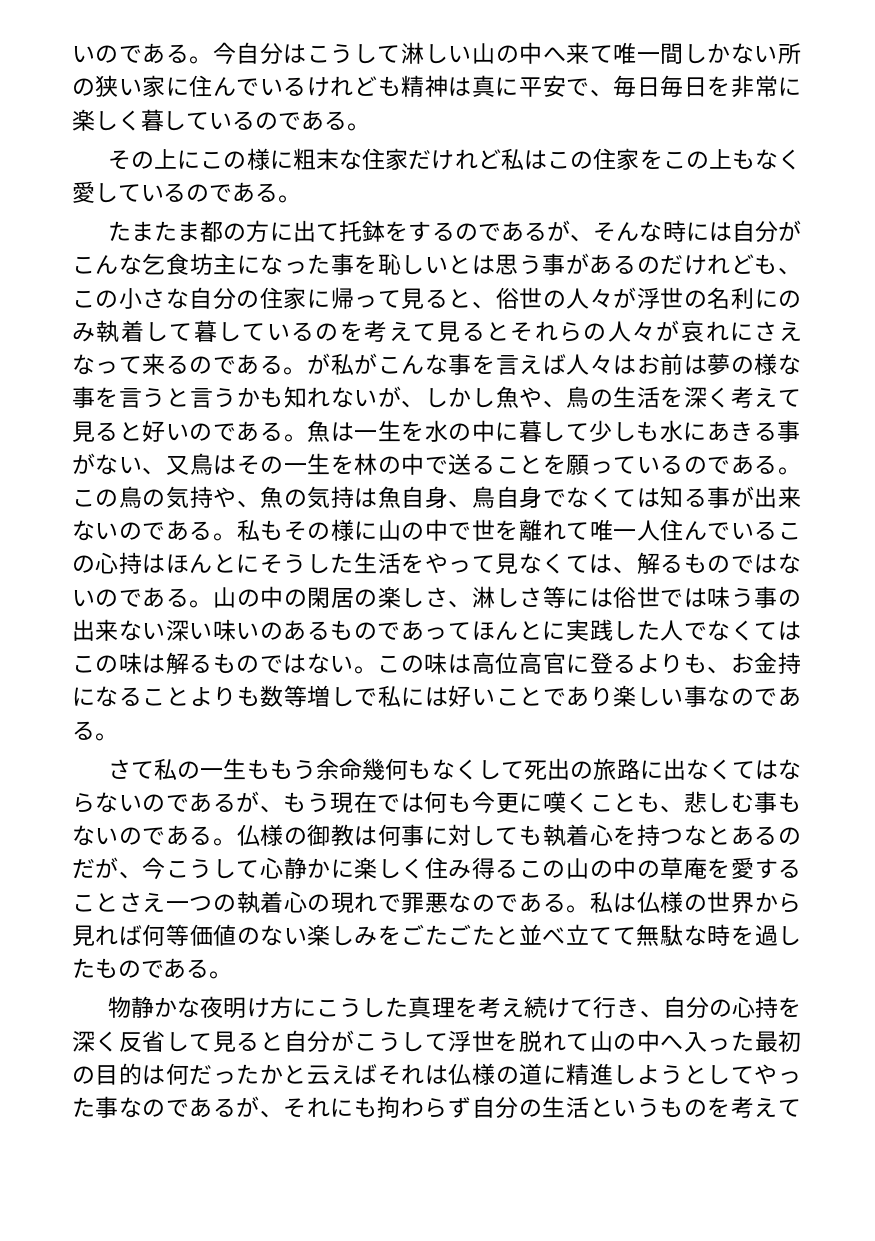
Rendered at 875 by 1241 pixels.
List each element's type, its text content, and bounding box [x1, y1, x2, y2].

text さて私の一生ももう余命幾何もなくして死出の旅路に出なくてはならないのであるが、もう現在では何も今更に嘆くことも、悲しむ事もないのである。仏様の御教は何事に対しても執着心を持つなとあるのだが、今こうして心静かに楽しく住み得るこの山の中の草庵を愛することさえ一つの執着心の現れで罪悪なのである。私は仏様の世界から見れば何等価値のない楽しみをごたごたと並べ立てて無駄な時を過したものである。 [72, 752, 802, 984]
text たまたま都の方に出て托鉢をするのであるが、そんな時には自分がこんな乞食坊主になった事を恥しいとは思う事があるのだけれども、この小さな自分の住家に帰って見ると、俗世の人々が浮世の名利にのみ執着して暮しているのを考えて見るとそれらの人々が哀れにさえなって来るのである。が私がこんな事を言えば人々はお前は夢の様な事を言うと言うかも知れないが、しかし魚や、鳥の生活を深く考えて見ると好いのである。魚は一生を水の中に暮して少しも水にあきる事がない、又鳥はその一生を林の中で送ることを願っているのである。この鳥の気持や、魚の気持は魚自身、鳥自身でなくては知る事が出来ないのである。私もその様に山の中で世を離れて唯一人住んでいるこの心持はほんとにそうした生活をやって見なくては、解るものではないのである。山の中の閑居の楽しさ、淋しさ等には俗世では味う事の出来ない深い味いのあるものであってほんとに実践した人でなくてはこの味は解るものではない。この味は高位高官に登るよりも、お金持になることよりも数等増しで私には好いことであり楽しい事なのである。 [72, 214, 802, 746]
text いのである。今自分はこうして淋しい山の中へ来て唯一間しかない所の狭い家に住んでいるけれども精神は真に平安で、毎日毎日を非常に楽しく暮しているのである。 [72, 36, 802, 136]
text その上にこの様に粗末な住家だけれど私はこの住家をこの上もなく愛しているのである。 [72, 142, 802, 208]
text 物静かな夜明け方にこうした真理を考え続けて行き、自分の心持を深く反省して見ると自分がこうして浮世を脱れて山の中へ入った最初の目的は何だったかと云えばそれは仏様の道に精進しようとしてやった事なのであるが、それにも拘わらず自分の生活というものを考えて [72, 990, 802, 1123]
